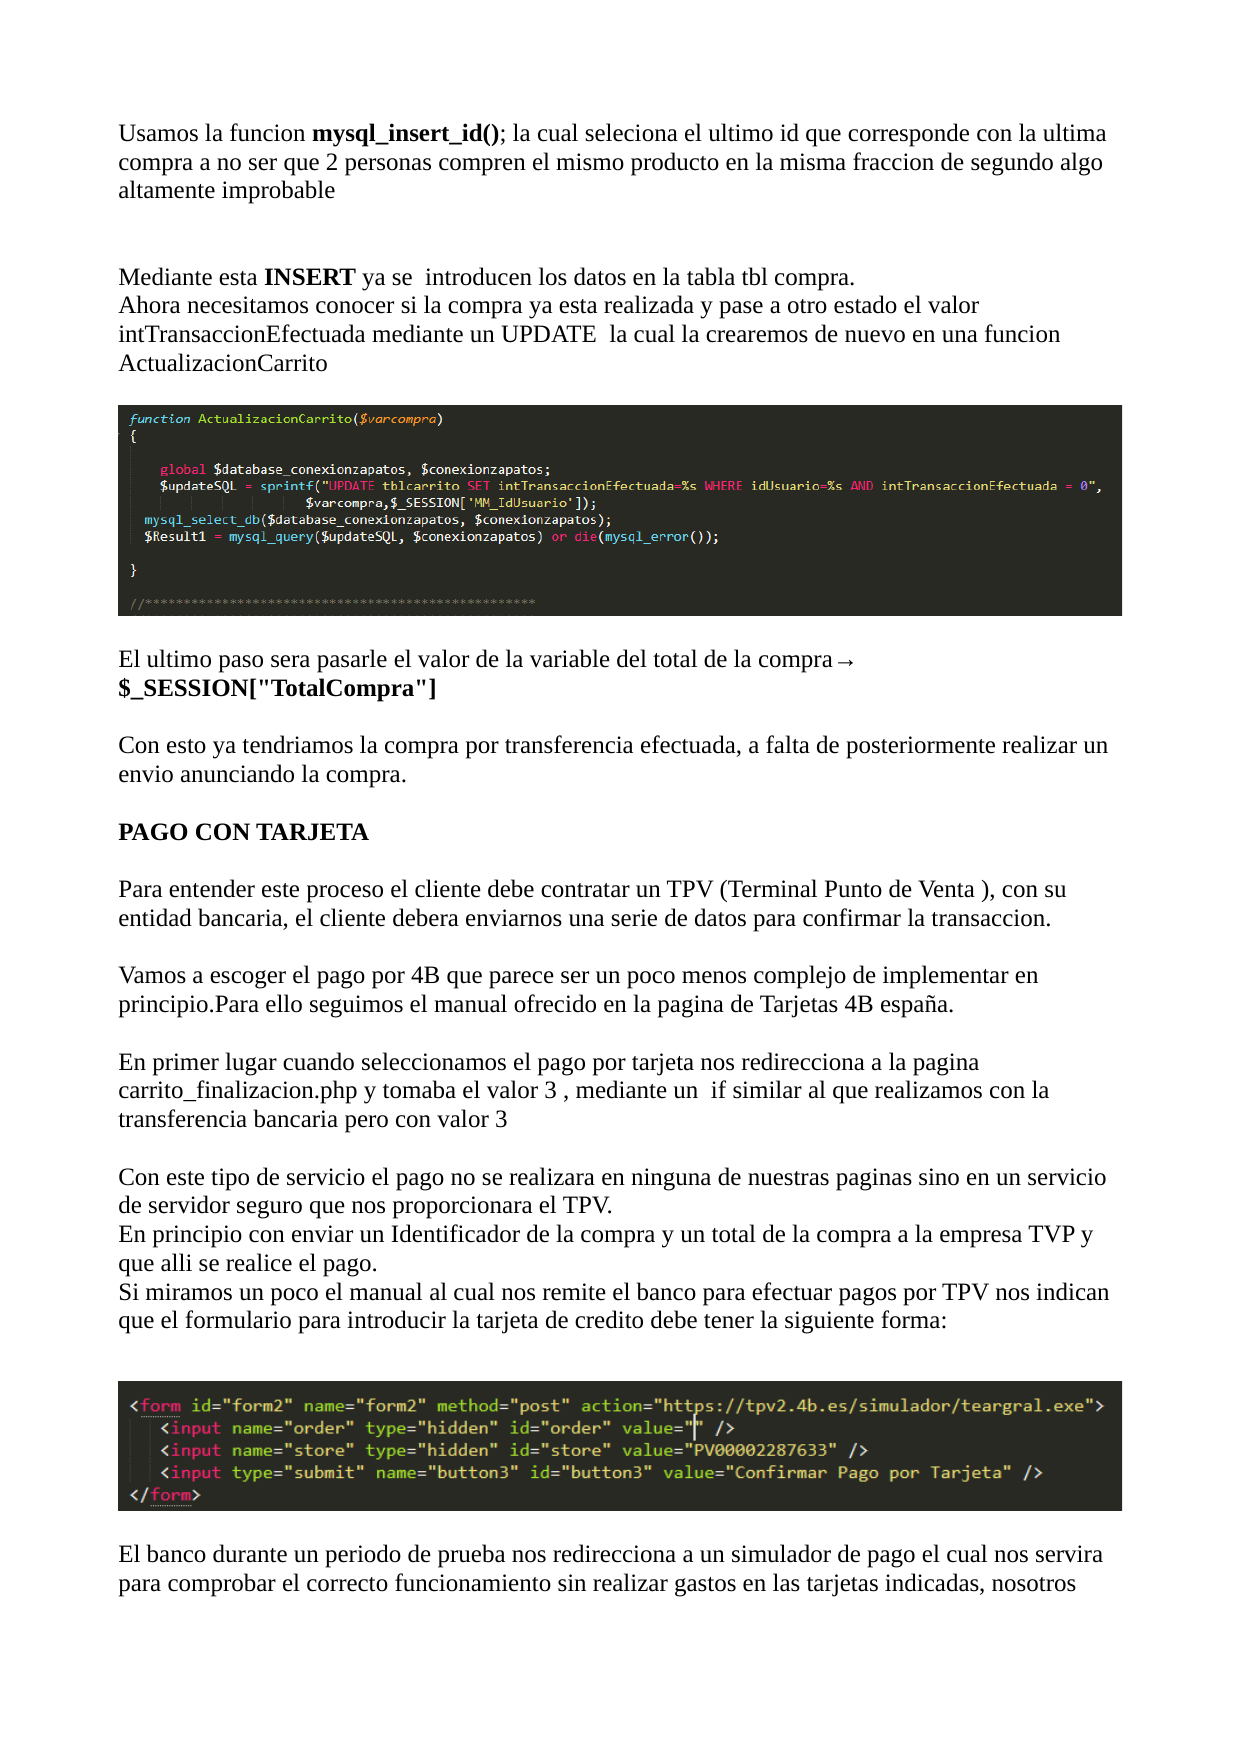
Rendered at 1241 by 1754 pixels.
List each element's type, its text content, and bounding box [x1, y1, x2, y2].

text Para entender este proceso el cliente debe contratar un TPV (Terminal Punto de Venta ), con su entidad bancaria, el cliente debera enviarnos una serie de datos para confirmar la transaccion. [118, 874, 1122, 932]
text Usamos la funcion mysql_insert_id(); la cual seleciona el ultimo id que corresponde con la ultima compra a no ser que 2 personas compren el mismo producto en la misma fraccion de segundo algo altamente improbable [118, 118, 1122, 204]
text PAGO CON TARJETA [118, 817, 1122, 845]
text Con este tipo de servicio el pago no se realizara en ninguna de nuestras paginas sino en un servicio de servidor seguro que nos proporcionara el TPV. [118, 1162, 1122, 1219]
text Vamos a escoger el pago por 4B que parece ser un poco menos complejo de implementar en principio.Para ello seguimos el manual ofrecido en la pagina de Tarjetas 4B españa. [118, 960, 1122, 1018]
text Con esto ya tendriamos la compra por transferencia efectuada, a falta de posteriormente realizar un envio anunciando la compra. [118, 730, 1122, 788]
text En primer lugar cuando seleccionamos el pago por tarjeta nos redirecciona a la pagina carrito_finalizacion.php y tomaba el valor 3 , mediante un if similar al que realizamos con la transferencia bancaria pero con valor 3 [118, 1047, 1122, 1133]
picture [118, 405, 1123, 616]
picture [118, 1381, 1123, 1511]
text El banco durante un periodo de prueba nos redirecciona a un simulador de pago el cual nos servira para comprobar el correcto funcionamiento sin realizar gastos en las tarjetas indicadas, nosotros [118, 1539, 1122, 1597]
text Mediante esta INSERT ya se introducen los datos en la tabla tbl compra. [118, 262, 1122, 291]
text Si miramos un poco el manual al cual nos remite el banco para efectuar pagos por TPV nos indican que el formulario para introducir la tarjeta de credito debe tener la siguiente forma: [118, 1277, 1122, 1334]
text En principio con enviar un Identificador de la compra y un total de la compra a la empresa TVP y que alli se realice el pago. [118, 1219, 1122, 1277]
text Ahora necesitamos conocer si la compra ya esta realizada y pase a otro estado el valor intTransaccionEfectuada mediante un UPDATE la cual la crearemos de nuevo en una funcion ActualizacionCarrito [118, 291, 1122, 377]
text El ultimo paso sera pasarle el valor de la variable del total de la compra→ $_SESSION["TotalCompra"] [118, 644, 1122, 702]
